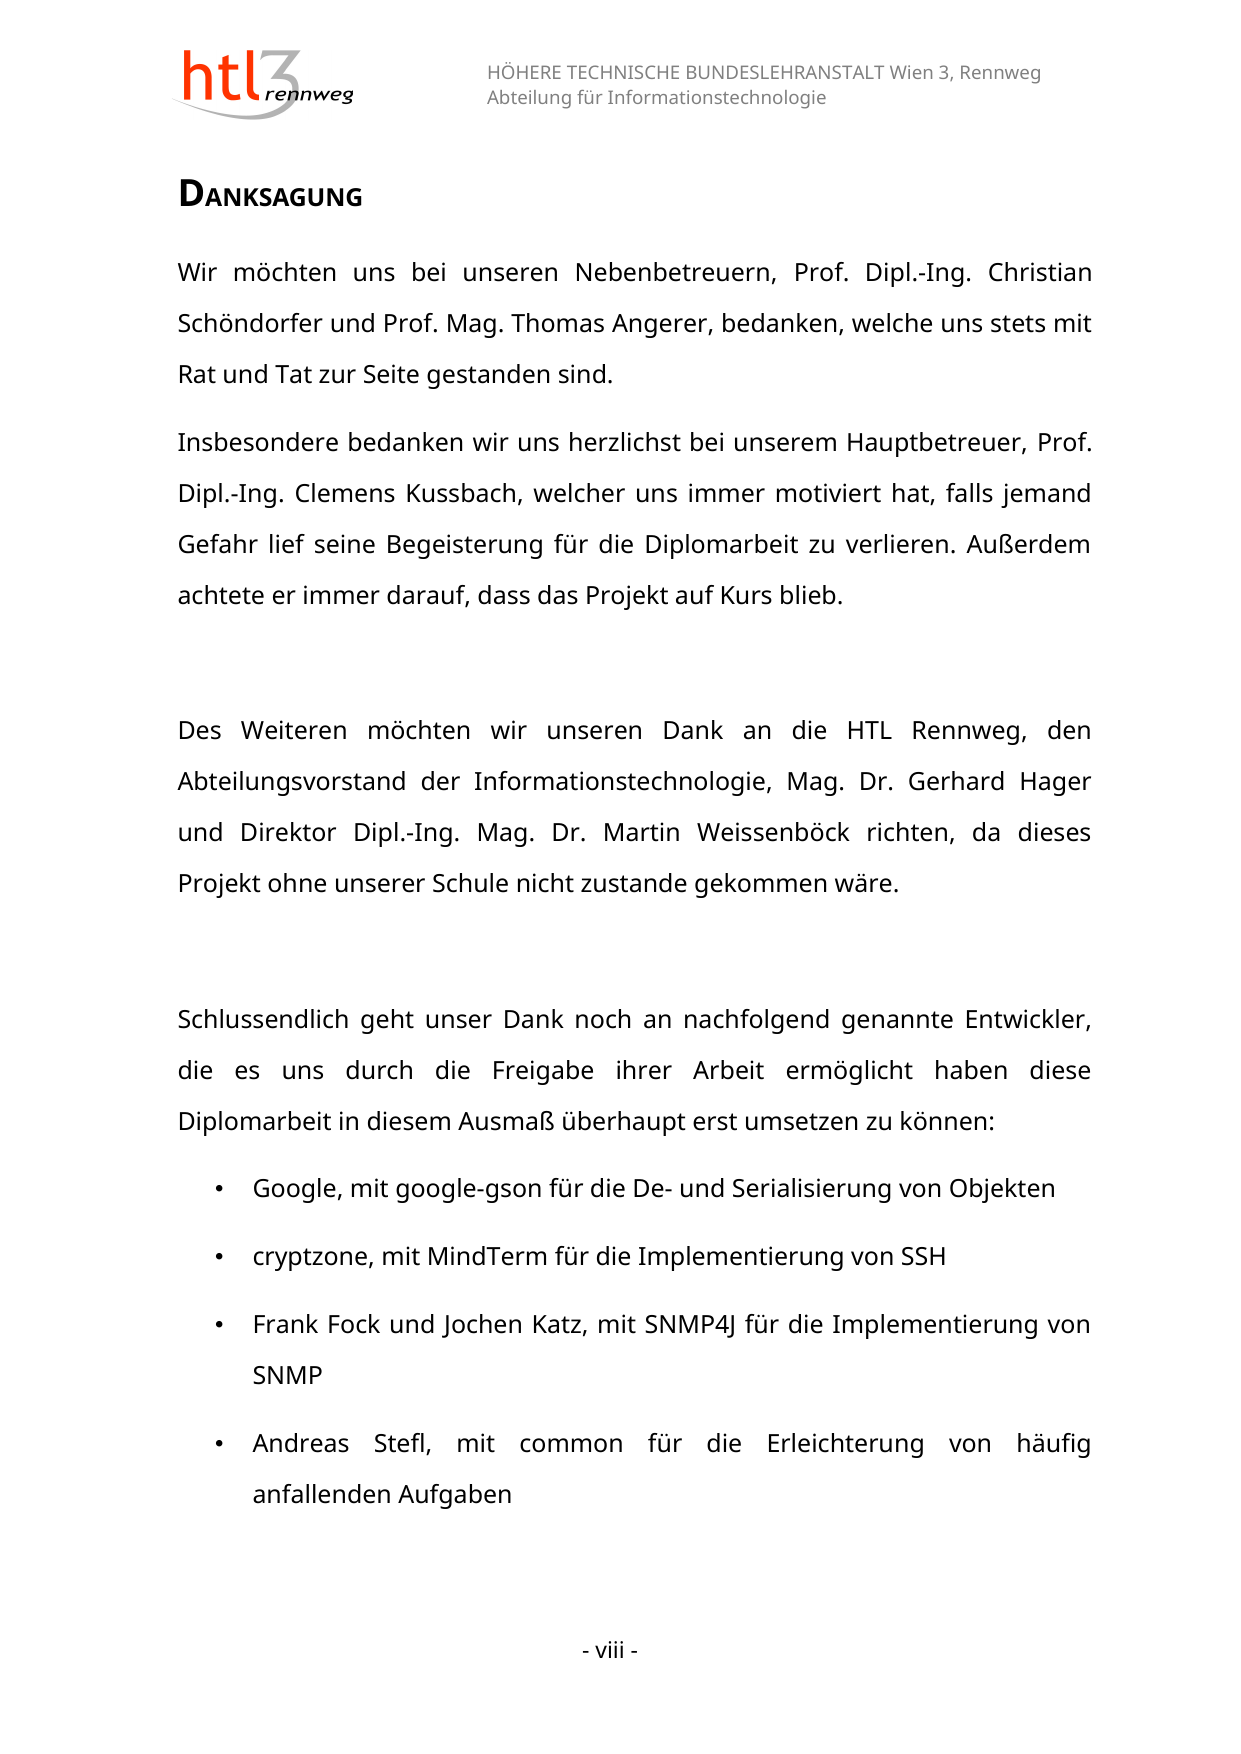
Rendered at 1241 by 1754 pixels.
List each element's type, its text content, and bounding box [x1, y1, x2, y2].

list cryptzone, mit MindTerm für die Implementierung von SSH [215, 1239, 1092, 1273]
text Insbesondere bedanken wir uns herzlichst bei unserem Hauptbetreuer, Prof. Dipl.-Ing. Clemens Kussbach, welcher uns immer motiviert hat, falls jemand Gefahr lief seine Begeisterung für die Diplomarbeit zu verlieren. Außerdem achtete er immer darauf, dass das Projekt auf Kurs blieb. [177, 424, 1092, 611]
text Schlussendlich geht unser Dank noch an nachfolgend genannte Entwickler, die es uns durch die Freigabe ihrer Arbeit ermöglicht haben diese Diplomarbeit in diesem Ausmaß überhaupt erst umsetzen zu können: [177, 1001, 1092, 1137]
subtitle Danksagung [177, 166, 1092, 217]
list Google, mit google-gson für die De- und Serialisierung von Objekten [215, 1171, 1092, 1205]
list Andreas Stefl, mit common für die Erleichterung von häufig anfallenden Aufgaben [215, 1425, 1092, 1510]
list Frank Fock und Jochen Katz, mit SNMP4J für die Implementierung von SNMP [215, 1306, 1092, 1392]
picture [171, 50, 353, 120]
text Wir möchten uns bei unseren Nebenbetreuern, Prof. Dipl.-Ing. Christian Schöndorfer und Prof. Mag. Thomas Angerer, bedanken, welche uns stets mit Rat und Tat zur Seite gestanden sind. [177, 254, 1092, 391]
text Des Weiteren möchten wir unseren Dank an die HTL Rennweg, den Abteilungsvorstand der Informationstechnologie, Mag. Dr. Gerhard Hager und Direktor Dipl.-Ing. Mag. Dr. Martin Weissenböck richten, da dieses Projekt ohne unserer Schule nicht zustande gekommen wäre. [177, 713, 1092, 900]
